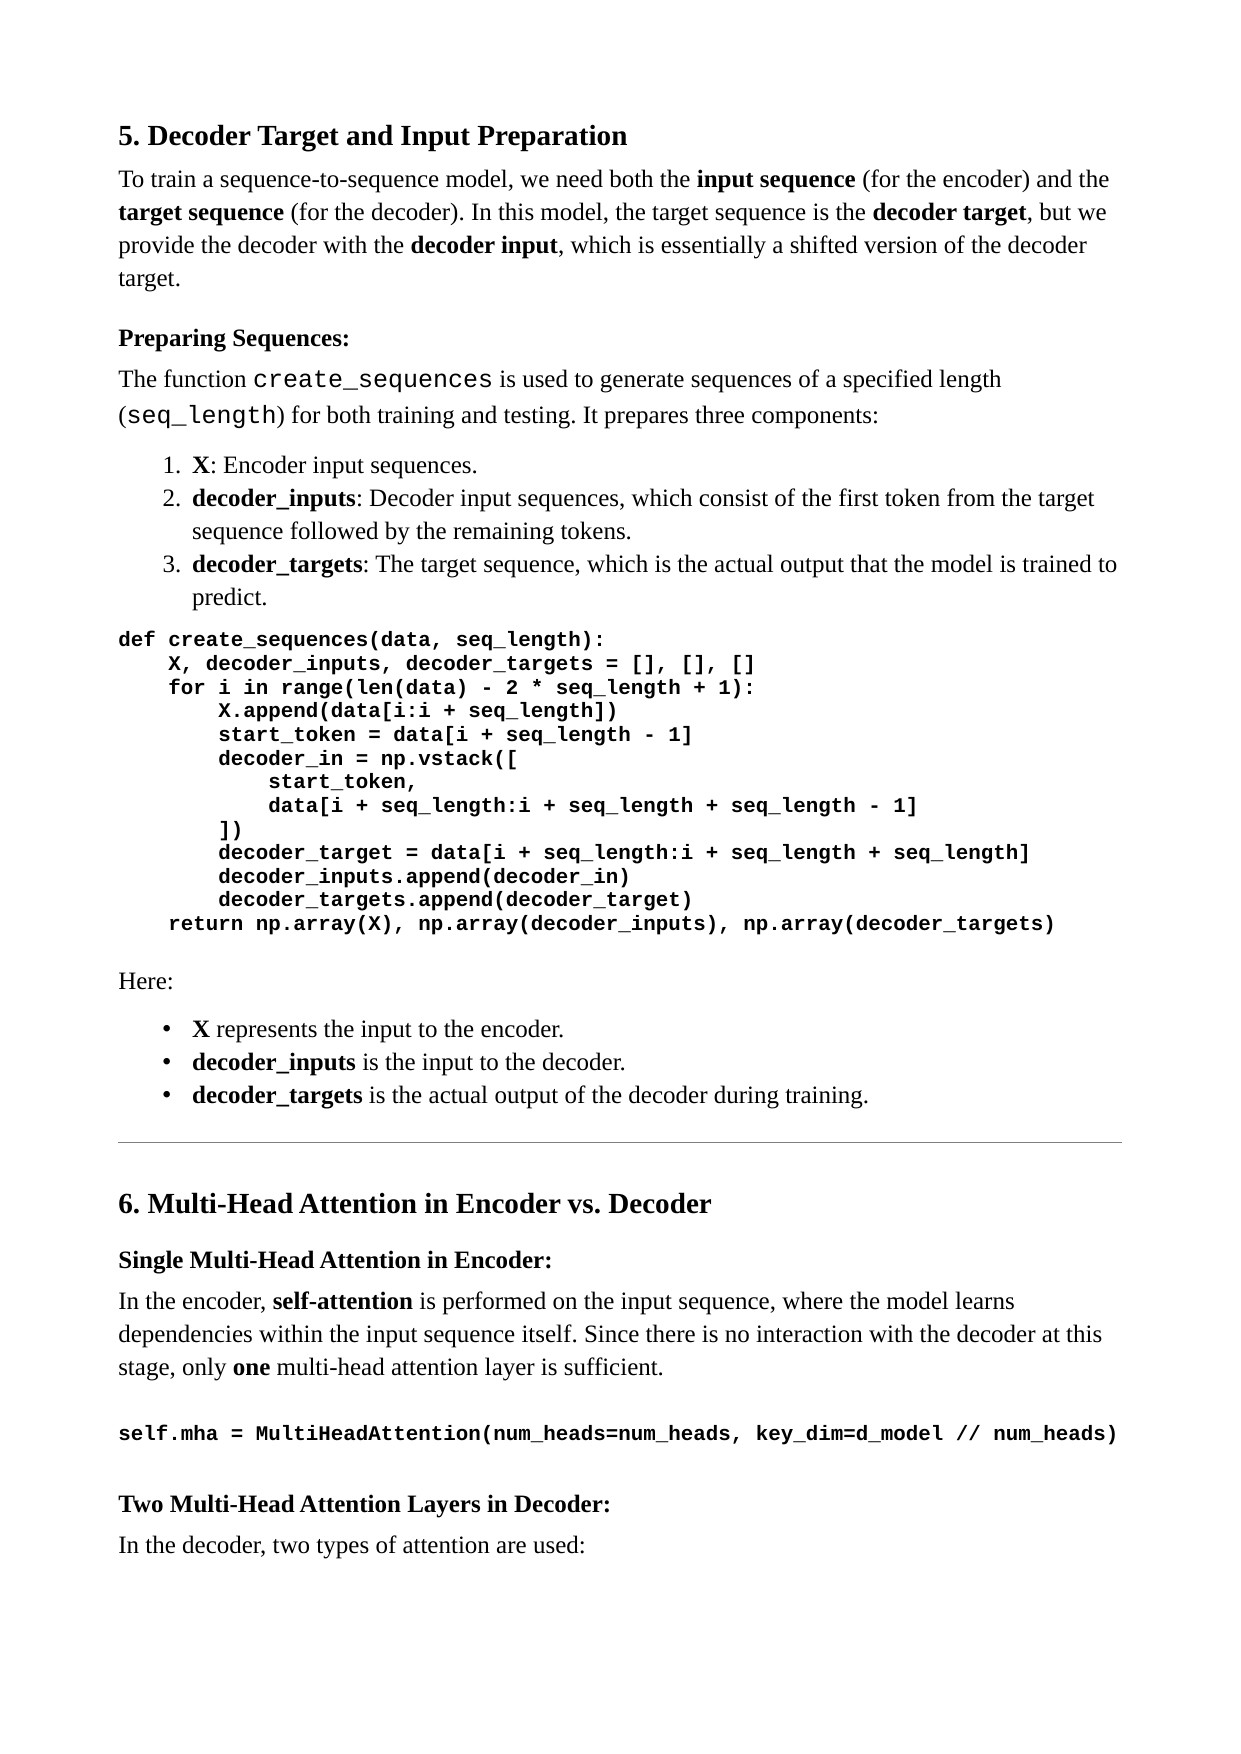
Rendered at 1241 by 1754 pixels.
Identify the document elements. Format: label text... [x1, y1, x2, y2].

text The function create_sequences is used to generate sequences of a specified length (seq_length) for both training and testing. It prepares three components: [118, 364, 1122, 431]
text To train a sequence-to-sequence model, we need both the input sequence (for the encoder) and the target sequence (for the decoder). In this model, the target sequence is the decoder target, but we provide the decoder with the decoder input, which is essentially a shifted version of the decoder target. [118, 164, 1122, 292]
text def create_sequences(data, seq_length): [118, 629, 1122, 653]
list X: Encoder input sequences. [162, 450, 1122, 478]
subtitle 5. Decoder Target and Input Preparation [118, 118, 1122, 152]
text data[i + seq_length:i + seq_length + seq_length - 1] [118, 795, 1122, 818]
subtitle Two Multi-Head Attention Layers in Decoder: [118, 1489, 1122, 1518]
list decoder_targets is the actual output of the decoder during training. [162, 1080, 1122, 1109]
text ]) [118, 818, 1122, 842]
text X.append(data[i:i + seq_length]) [118, 700, 1122, 724]
list X represents the input to the encoder. [162, 1014, 1122, 1043]
text decoder_targets.append(decoder_target) [118, 889, 1122, 913]
text In the decoder, two types of attention are used: [118, 1530, 1122, 1559]
text X, decoder_inputs, decoder_targets = [], [], [] [118, 653, 1122, 677]
text In the encoder, self-attention is performed on the input sequence, where the model learns dependencies within the input sequence itself. Since there is no interaction with the decoder at this stage, only one multi-head attention layer is sufficient. [118, 1286, 1122, 1381]
list decoder_inputs: Decoder input sequences, which consist of the first token from the target sequence followed by the remaining tokens. [162, 483, 1122, 544]
text decoder_inputs.append(decoder_in) [118, 866, 1122, 889]
text return np.array(X), np.array(decoder_inputs), np.array(decoder_targets) [118, 913, 1122, 937]
subtitle 6. Multi-Head Attention in Encoder vs. Decoder [118, 1186, 1122, 1220]
list decoder_inputs is the input to the decoder. [162, 1047, 1122, 1076]
text self.mha = MultiHeadAttention(num_heads=num_heads, key_dim=d_model // num_heads) [118, 1423, 1122, 1447]
subtitle Preparing Sequences: [118, 323, 1122, 352]
text for i in range(len(data) - 2 * seq_length + 1): [118, 677, 1122, 700]
text start_token, [118, 771, 1122, 795]
text start_token = data[i + seq_length - 1] [118, 724, 1122, 748]
list decoder_targets: The target sequence, which is the actual output that the model is trained to predict. [162, 549, 1122, 611]
text Here: [118, 966, 1122, 995]
text decoder_in = np.vstack([ [118, 748, 1122, 771]
subtitle Single Multi-Head Attention in Encoder: [118, 1245, 1122, 1274]
text decoder_target = data[i + seq_length:i + seq_length + seq_length] [118, 842, 1122, 866]
